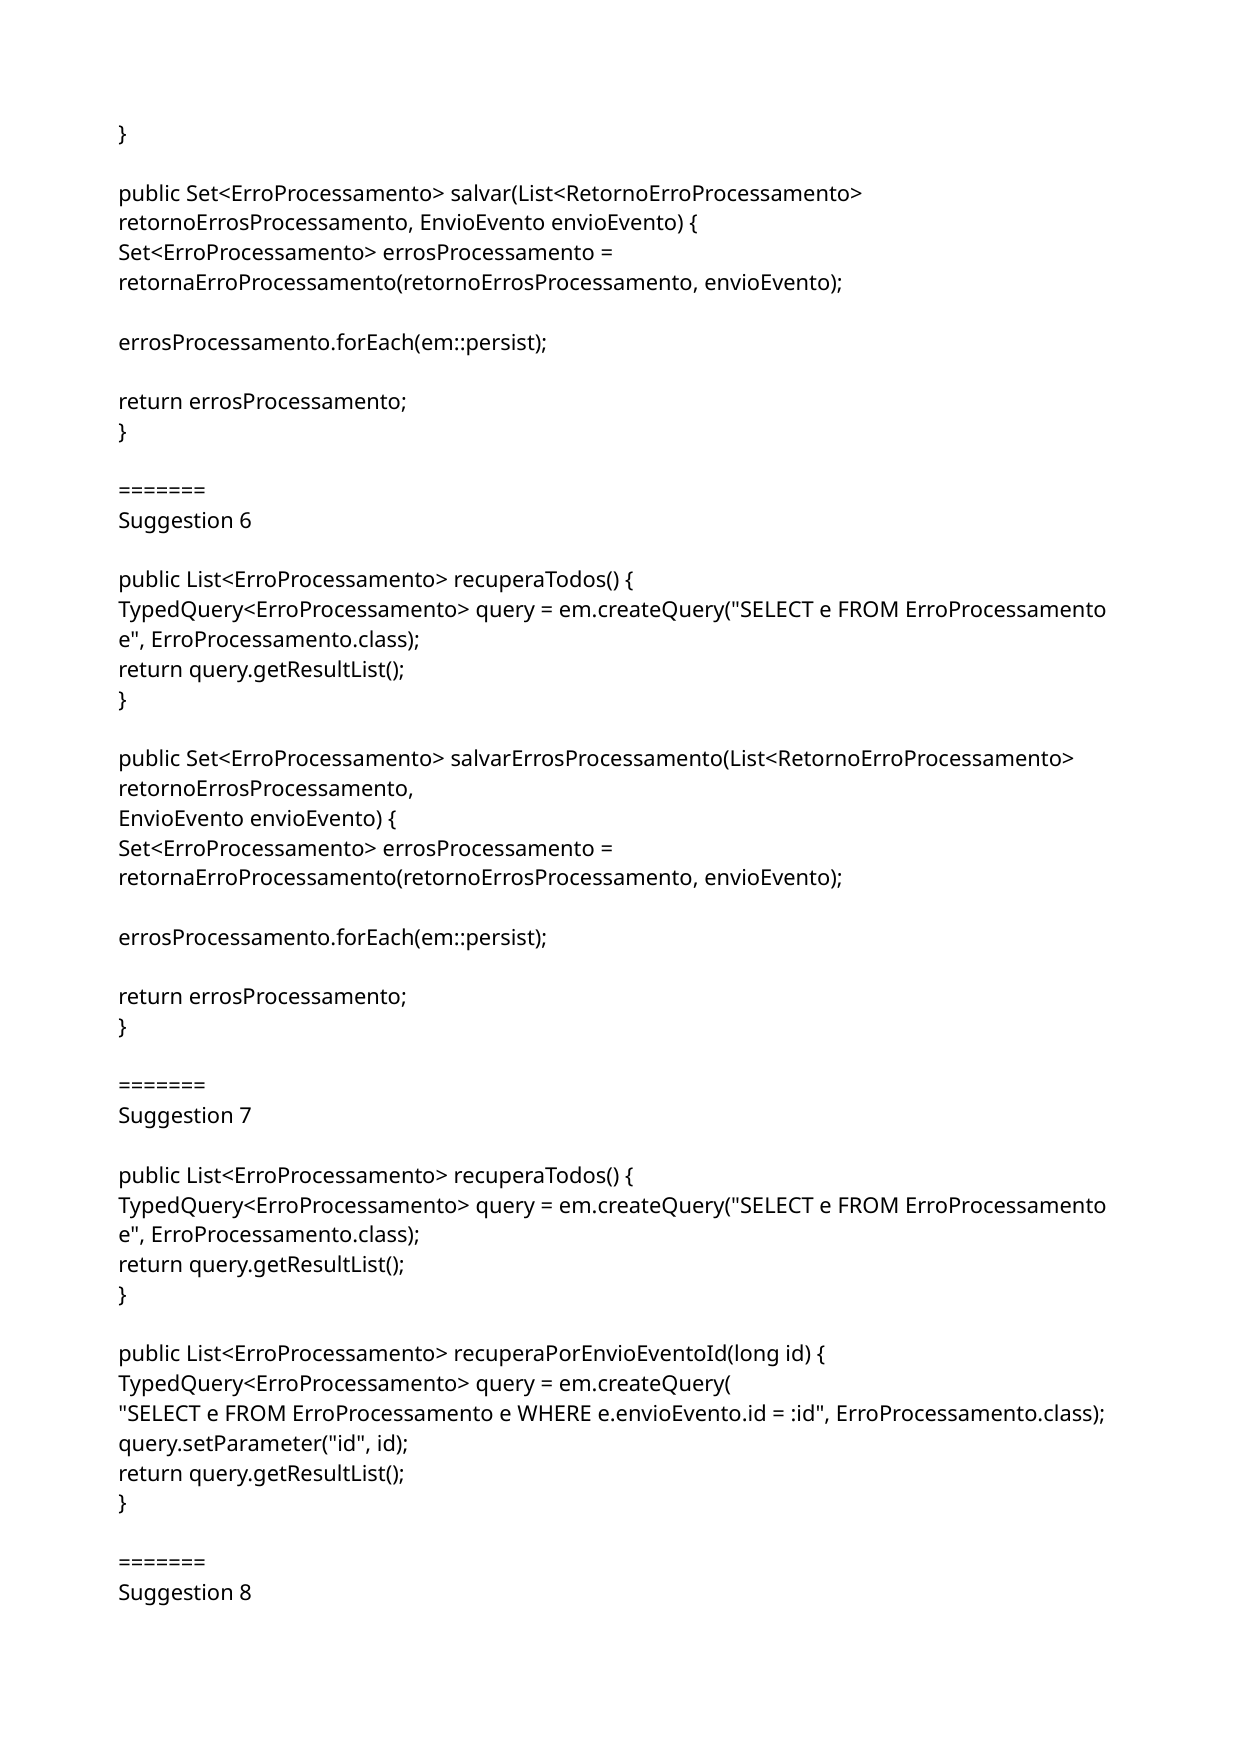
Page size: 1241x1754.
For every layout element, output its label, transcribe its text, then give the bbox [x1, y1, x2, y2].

text } [118, 1487, 1122, 1517]
text public Set<ErroProcessamento> salvar(List<RetornoErroProcessamento> retornoErrosProcessamento, EnvioEvento envioEvento) { [118, 178, 1122, 237]
text } [118, 1279, 1122, 1309]
text Set<ErroProcessamento> errosProcessamento = retornaErroProcessamento(retornoErrosProcessamento, envioEvento); [118, 832, 1122, 892]
text ======= [118, 1547, 1122, 1577]
text EnvioEvento envioEvento) { [118, 803, 1122, 832]
text } [118, 416, 1122, 446]
text return query.getResultList(); [118, 654, 1122, 684]
text } [118, 684, 1122, 713]
text public List<ErroProcessamento> recuperaPorEnvioEventoId(long id) { [118, 1338, 1122, 1368]
text TypedQuery<ErroProcessamento> query = em.createQuery("SELECT e FROM ErroProcessamento e", ErroProcessamento.class); [118, 594, 1122, 654]
text ======= [118, 1071, 1122, 1100]
text return query.getResultList(); [118, 1458, 1122, 1487]
text return errosProcessamento; [118, 981, 1122, 1011]
text return errosProcessamento; [118, 386, 1122, 416]
text } [118, 118, 1122, 148]
text public Set<ErroProcessamento> salvarErrosProcessamento(List<RetornoErroProcessamento> retornoErrosProcessamento, [118, 743, 1122, 803]
text Suggestion 6 [118, 505, 1122, 535]
text errosProcessamento.forEach(em::persist); [118, 326, 1122, 356]
text TypedQuery<ErroProcessamento> query = em.createQuery( [118, 1368, 1122, 1398]
text Suggestion 8 [118, 1577, 1122, 1606]
text TypedQuery<ErroProcessamento> query = em.createQuery("SELECT e FROM ErroProcessamento e", ErroProcessamento.class); [118, 1189, 1122, 1249]
text } [118, 1011, 1122, 1041]
text ======= [118, 475, 1122, 505]
text Suggestion 7 [118, 1100, 1122, 1130]
text public List<ErroProcessamento> recuperaTodos() { [118, 564, 1122, 594]
text Set<ErroProcessamento> errosProcessamento = retornaErroProcessamento(retornoErrosProcessamento, envioEvento); [118, 237, 1122, 297]
text errosProcessamento.forEach(em::persist); [118, 922, 1122, 952]
text return query.getResultList(); [118, 1249, 1122, 1279]
text public List<ErroProcessamento> recuperaTodos() { [118, 1160, 1122, 1189]
text "SELECT e FROM ErroProcessamento e WHERE e.envioEvento.id = :id", ErroProcessamento.class); [118, 1398, 1122, 1428]
text query.setParameter("id", id); [118, 1428, 1122, 1458]
